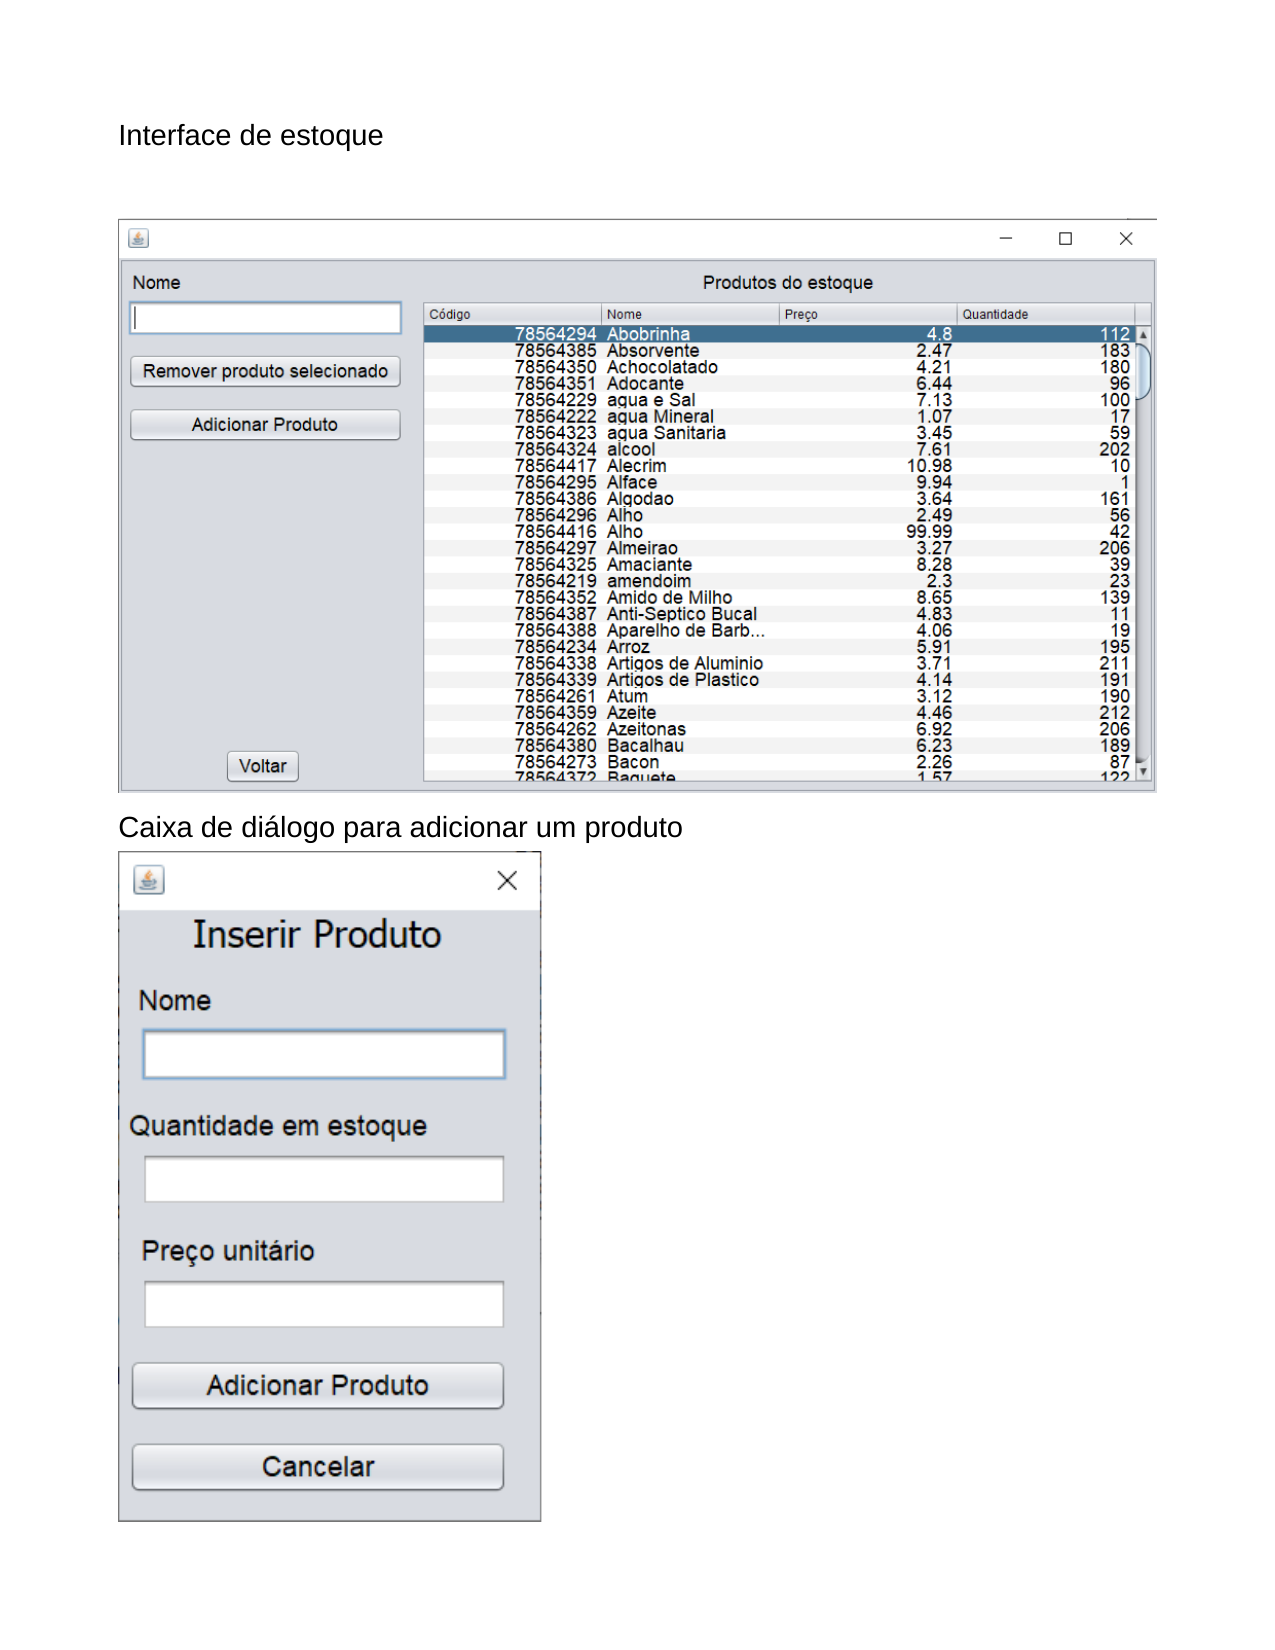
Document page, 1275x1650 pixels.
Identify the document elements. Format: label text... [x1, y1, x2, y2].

picture [118, 851, 542, 1522]
text Interface de estoque [118, 118, 1157, 152]
text Caixa de diálogo para adicionar um produto [118, 793, 1157, 843]
picture [118, 218, 1157, 793]
